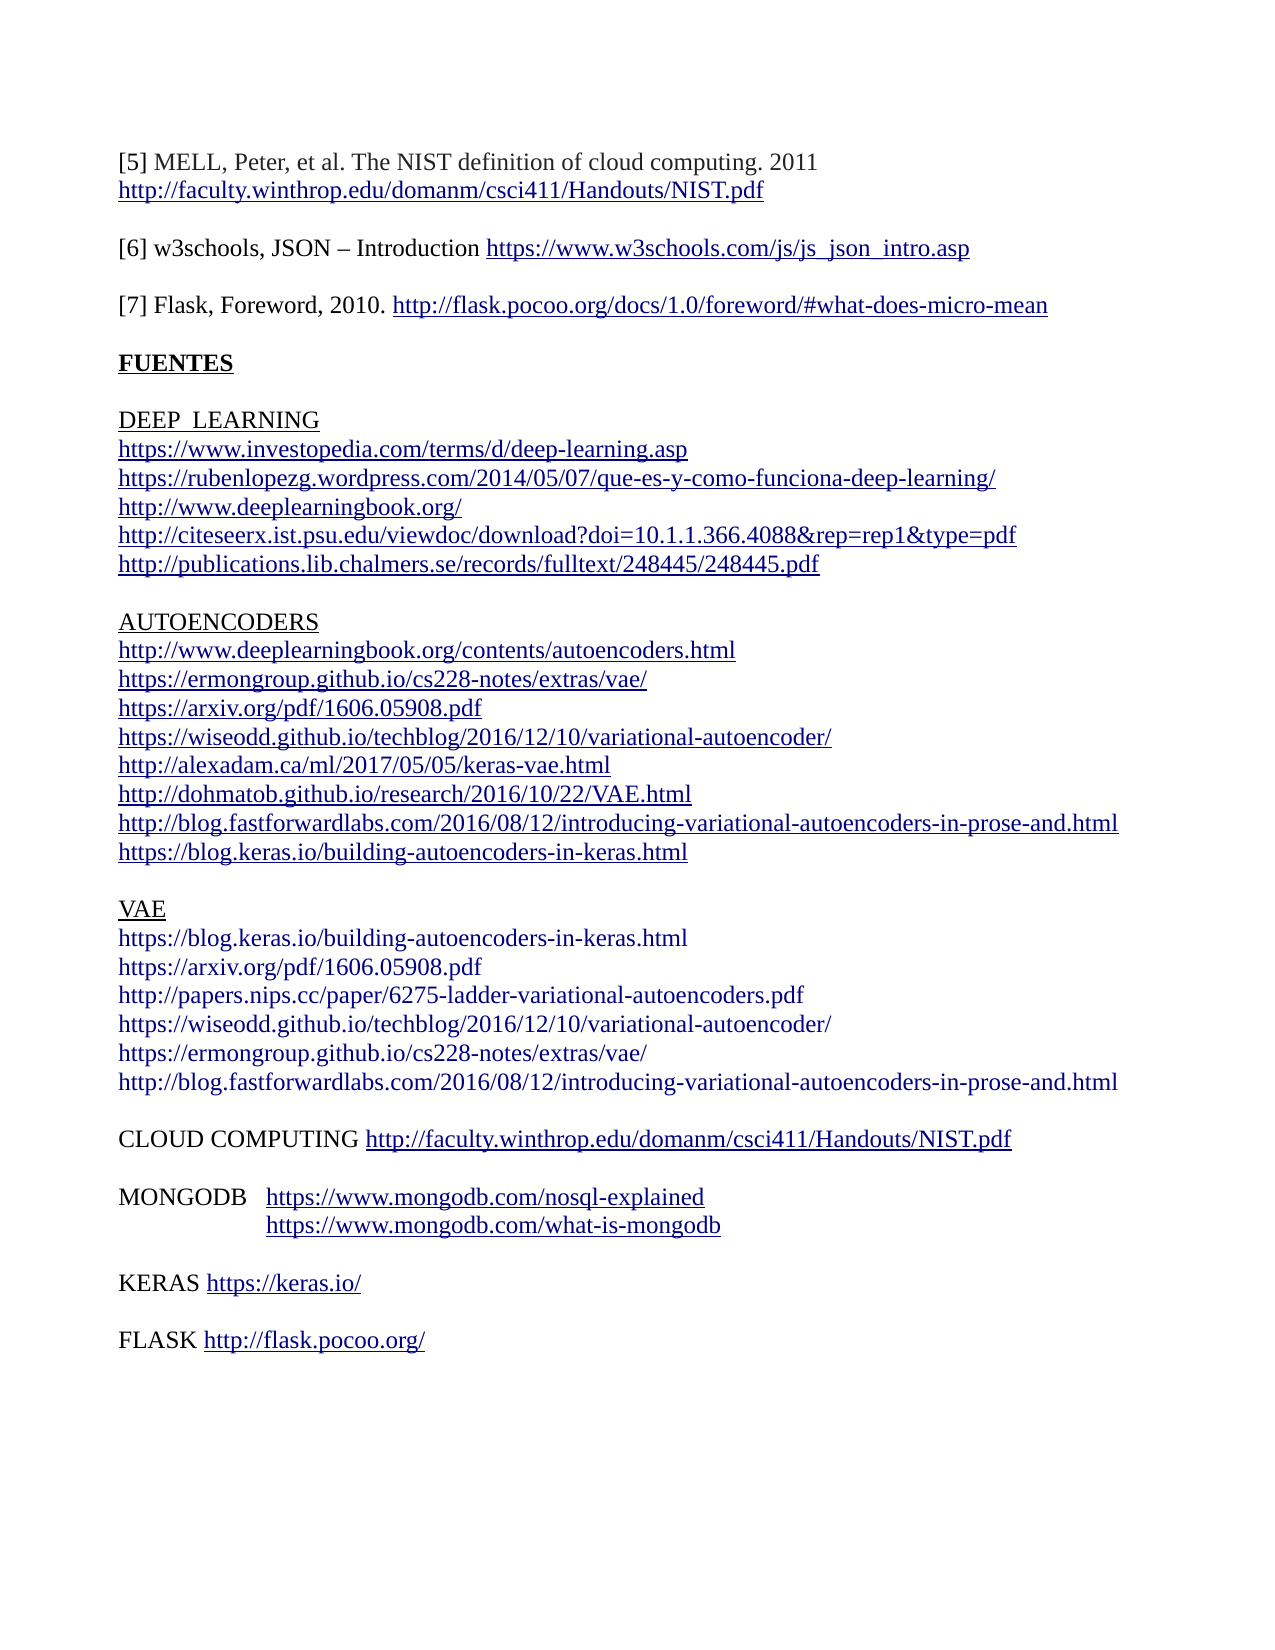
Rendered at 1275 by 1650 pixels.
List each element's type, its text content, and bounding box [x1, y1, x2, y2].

text https://ermongroup.github.io/cs228-notes/extras/vae/ [118, 1038, 1157, 1067]
text http://www.deeplearningbook.org/contents/autoencoders.html [118, 636, 1157, 664]
text http://publications.lib.chalmers.se/records/fulltext/248445/248445.pdf [118, 549, 1157, 578]
text [7] Flask, Foreword, 2010. http://flask.pocoo.org/docs/1.0/foreword/#what-does-micro-mean [118, 291, 1157, 319]
text FUENTES [118, 348, 1157, 377]
text [5] MELL, Peter, et al. The NIST definition of cloud computing. 2011 [118, 147, 1157, 176]
text http://blog.fastforwardlabs.com/2016/08/12/introducing-variational-autoencoders-in-prose-and.html [118, 1067, 1157, 1096]
text https://arxiv.org/pdf/1606.05908.pdf [118, 952, 1157, 981]
text KERAS https://keras.io/ [118, 1268, 1157, 1297]
text http://citeseerx.ist.psu.edu/viewdoc/download?doi=10.1.1.366.4088&rep=rep1&type=pdf [118, 521, 1157, 549]
text http://dohmatob.github.io/research/2016/10/22/VAE.html [118, 779, 1157, 808]
text http://papers.nips.cc/paper/6275-ladder-variational-autoencoders.pdf [118, 981, 1157, 1009]
text http://faculty.winthrop.edu/domanm/csci411/Handouts/NIST.pdf [118, 176, 1157, 204]
text AUTOENCODERS [118, 607, 1157, 636]
text CLOUD COMPUTING http://faculty.winthrop.edu/domanm/csci411/Handouts/NIST.pdf [118, 1124, 1157, 1153]
text https://wiseodd.github.io/techblog/2016/12/10/variational-autoencoder/ [118, 722, 1157, 751]
text https://arxiv.org/pdf/1606.05908.pdf [118, 693, 1157, 722]
text https://blog.keras.io/building-autoencoders-in-keras.html [118, 923, 1157, 952]
text DEEP LEARNING [118, 406, 1157, 434]
text https://ermongroup.github.io/cs228-notes/extras/vae/ [118, 664, 1157, 693]
text https://www.mongodb.com/what-is-mongodb [118, 1211, 1157, 1239]
text http://alexadam.ca/ml/2017/05/05/keras-vae.html [118, 751, 1157, 779]
text https://rubenlopezg.wordpress.com/2014/05/07/que-es-y-como-funciona-deep-learning/ [118, 463, 1157, 492]
text http://blog.fastforwardlabs.com/2016/08/12/introducing-variational-autoencoders-in-prose-and.html [118, 808, 1157, 837]
text FLASK http://flask.pocoo.org/ [118, 1326, 1157, 1354]
text [6] w3schools, JSON – Introduction https://www.w3schools.com/js/js_json_intro.asp [118, 233, 1157, 262]
text https://blog.keras.io/building-autoencoders-in-keras.html [118, 837, 1157, 866]
text MONGODB https://www.mongodb.com/nosql-explained [118, 1182, 1157, 1211]
text VAE [118, 894, 1157, 923]
text https://wiseodd.github.io/techblog/2016/12/10/variational-autoencoder/ [118, 1009, 1157, 1038]
text https://www.investopedia.com/terms/d/deep-learning.asp [118, 434, 1157, 463]
text http://www.deeplearningbook.org/ [118, 492, 1157, 521]
